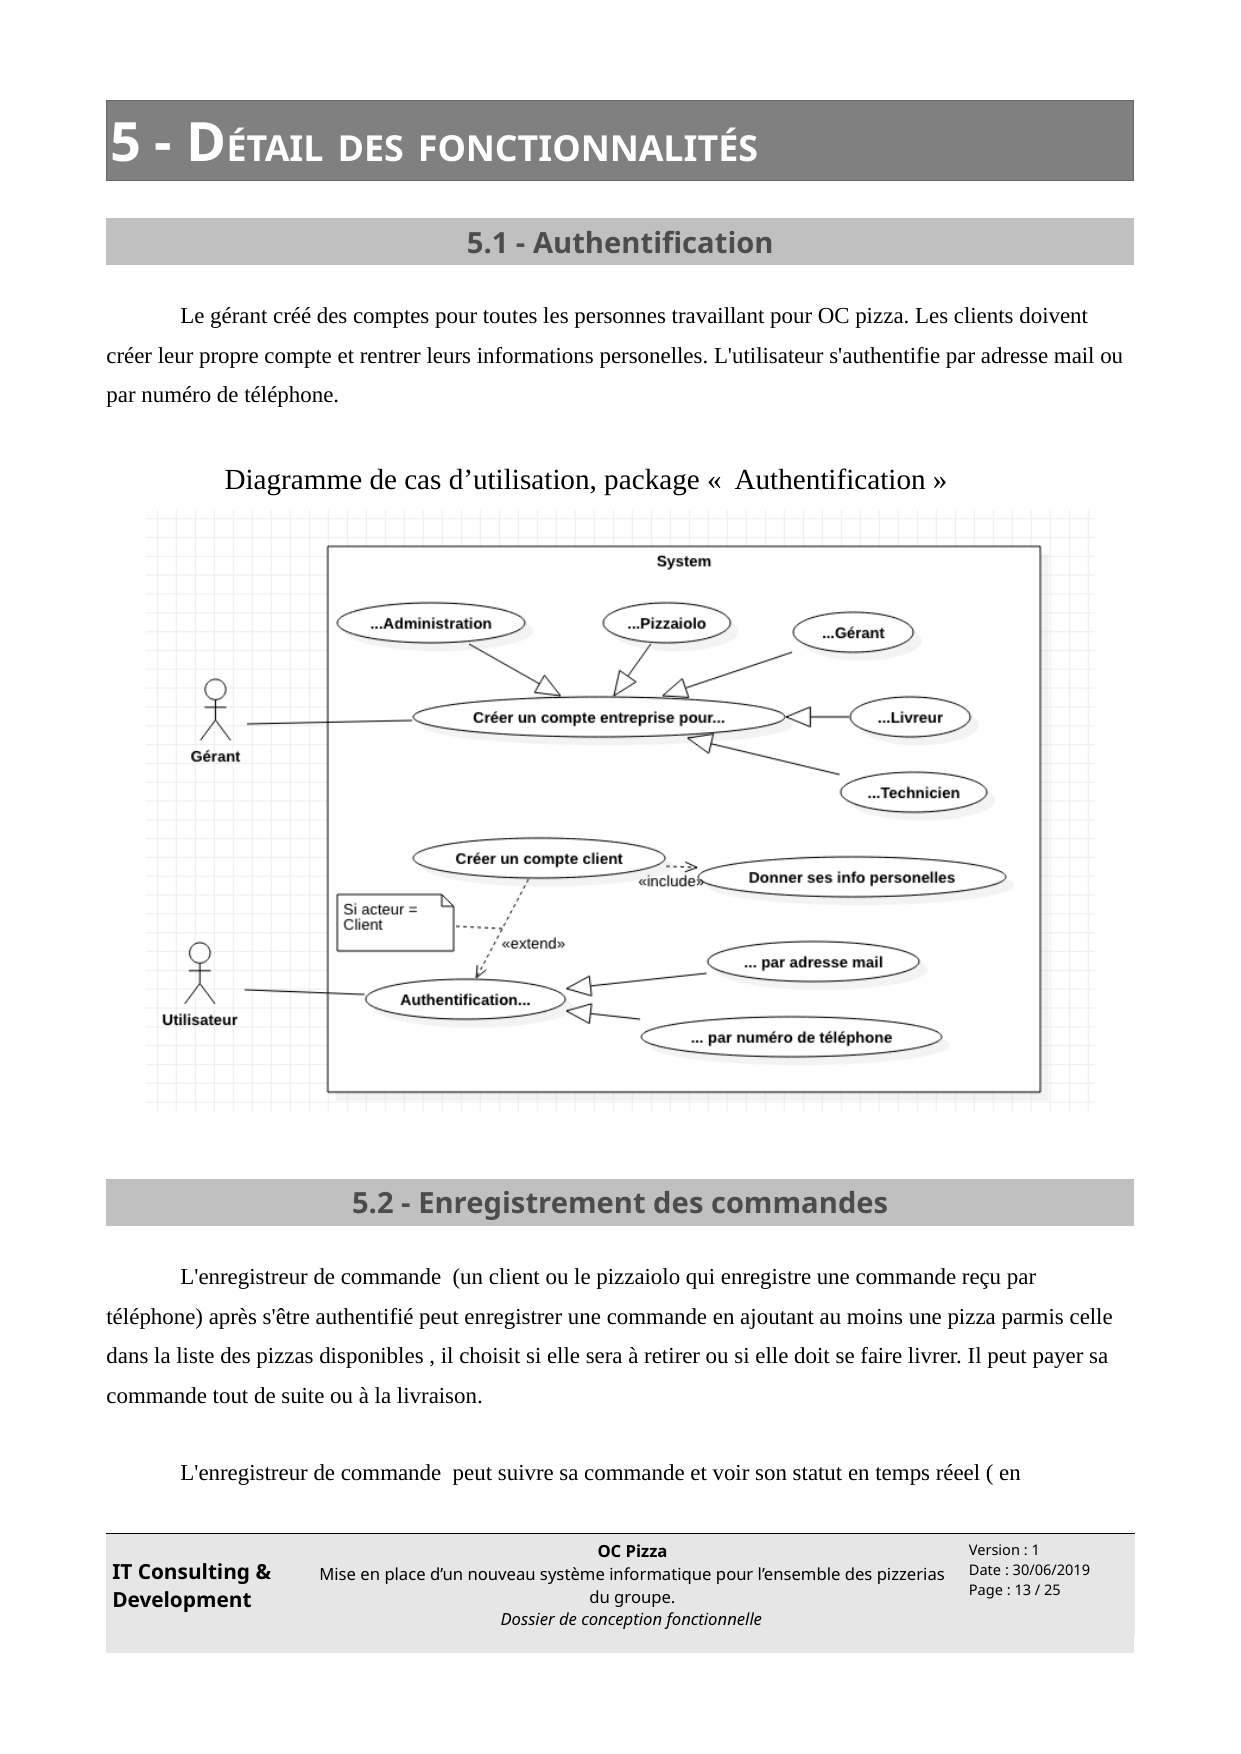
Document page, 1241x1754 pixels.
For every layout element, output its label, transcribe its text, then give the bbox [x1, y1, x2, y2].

text Le gérant créé des comptes pour toutes les personnes travaillant pour OC pizza. Les clients doivent créer leur propre compte et rentrer leurs informations personelles. L'utilisateur s'authentifie par adresse mail ou par numéro de téléphone. [106, 302, 1134, 408]
text L'enregistreur de commande (un client ou le pizzaiolo qui enregistre une commande reçu par téléphone) après s'être authentifié peut enregistrer une commande en ajoutant au moins une pizza parmis celle dans la liste des pizzas disponibles , il choisit si elle sera à retirer ou si elle doit se faire livrer. Il peut payer sa commande tout de suite ou à la livraison. [106, 1263, 1134, 1408]
text L'enregistreur de commande peut suivre sa commande et voir son statut en temps réeel ( en [106, 1459, 1134, 1485]
subtitle Détail des fonctionnalités [107, 101, 1133, 180]
subtitle Enregistrement des commandes [107, 1180, 1133, 1225]
subtitle Authentification [107, 220, 1133, 264]
picture [145, 510, 1095, 1111]
